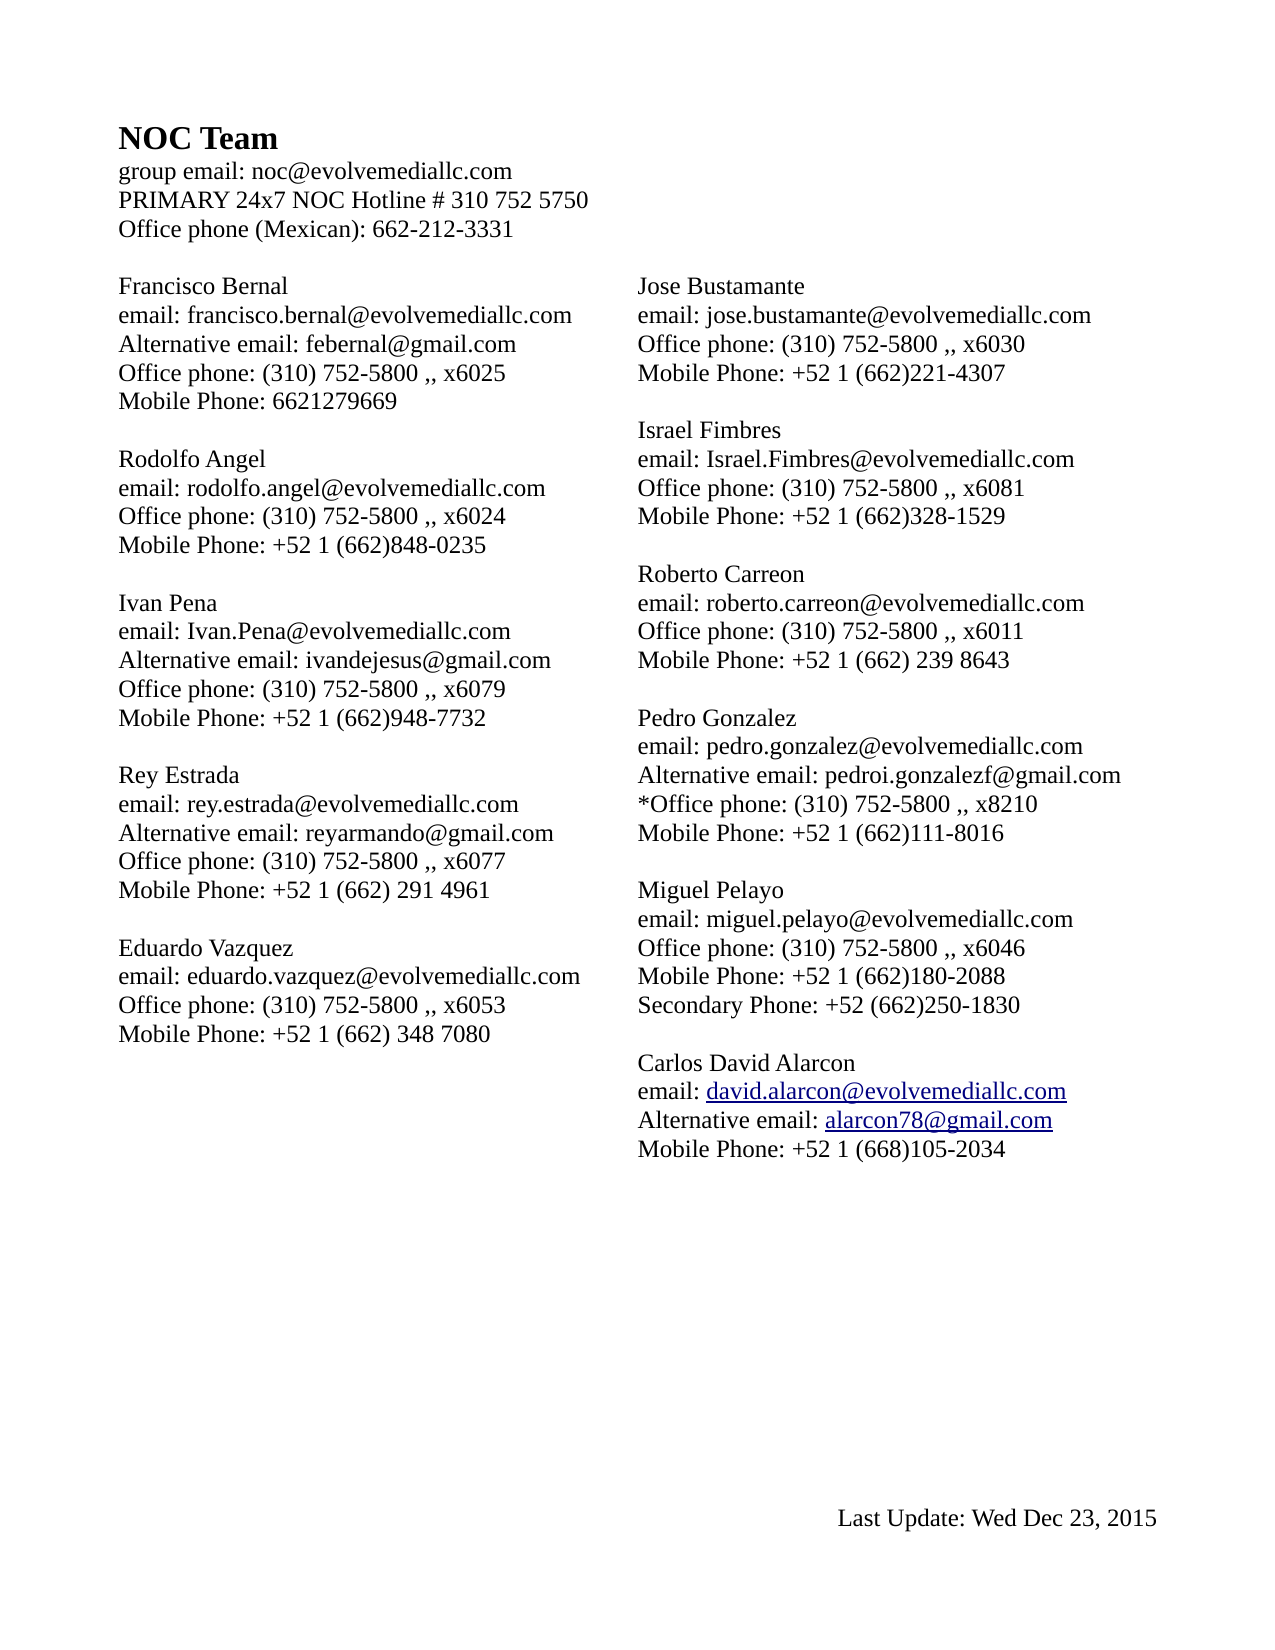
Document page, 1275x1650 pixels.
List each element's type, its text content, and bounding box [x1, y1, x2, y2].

text Mobile Phone: +52 1 (662) 348 7080 [118, 1019, 637, 1048]
text Office phone: (310) 752-5800 ,, x6081 [637, 473, 1157, 501]
text email: jose.bustamante@evolvemediallc.com [637, 300, 1157, 329]
text email: eduardo.vazquez@evolvemediallc.com [118, 961, 637, 990]
text Mobile Phone: +52 1 (662)328-1529 [637, 501, 1157, 530]
text email: roberto.carreon@evolvemediallc.com [637, 588, 1157, 616]
text Eduardo Vazquez [118, 933, 637, 961]
text Mobile Phone: +52 1 (662)221-4307 [637, 358, 1157, 386]
text PRIMARY 24x7 NOC Hotline # 310 752 5750 [118, 185, 1157, 214]
text NOC Team [118, 118, 1157, 156]
text Alternative email: alarcon78@gmail.com [637, 1105, 1157, 1134]
text Office phone: (310) 752-5800 ,, x6046 [637, 933, 1157, 961]
text Rodolfo Angel [118, 444, 637, 473]
text Alternative email: reyarmando@gmail.com [118, 818, 637, 846]
text Office phone: (310) 752-5800 ,, x6077 [118, 846, 637, 875]
text Mobile Phone: +52 1 (662)180-2088 [637, 961, 1157, 990]
text Mobile Phone: +52 1 (662)111-8016 [637, 818, 1157, 846]
text Carlos David Alarcon [637, 1048, 1157, 1076]
text Office phone: (310) 752-5800 ,, x6053 [118, 990, 637, 1019]
text Office phone (Mexican): 662-212-3331 [118, 214, 1157, 243]
text Alternative email: pedroi.gonzalezf@gmail.com [637, 760, 1157, 789]
text Roberto Carreon [637, 559, 1157, 588]
text email: david.alarcon@evolvemediallc.com [637, 1076, 1157, 1105]
text *Office phone: (310) 752-5800 ,, x8210 [637, 789, 1157, 818]
text Office phone: (310) 752-5800 ,, x6079 [118, 674, 637, 703]
text Miguel Pelayo [637, 875, 1157, 904]
text Mobile Phone: +52 1 (662)848-0235 [118, 530, 637, 559]
text email: Israel.Fimbres@evolvemediallc.com [637, 444, 1157, 473]
text Alternative email: febernal@gmail.com [118, 329, 637, 358]
text Office phone: (310) 752-5800 ,, x6030 [637, 329, 1157, 358]
text Mobile Phone: +52 1 (668)105-2034 [637, 1134, 1157, 1163]
text Mobile Phone: +52 1 (662) 239 8643 [637, 645, 1157, 674]
text Secondary Phone: +52 (662)250-1830 [637, 990, 1157, 1019]
text Office phone: (310) 752-5800 ,, x6025 [118, 358, 637, 386]
text Alternative email: ivandejesus@gmail.com [118, 645, 637, 674]
text Office phone: (310) 752-5800 ,, x6024 [118, 501, 637, 530]
text Mobile Phone: +52 1 (662) 291 4961 [118, 875, 637, 904]
text Mobile Phone: +52 1 (662)948-7732 [118, 703, 637, 731]
text email: francisco.bernal@evolvemediallc.com [118, 300, 637, 329]
text Jose Bustamante [637, 271, 1157, 300]
text Mobile Phone: 6621279669 [118, 386, 637, 415]
text email: rey.estrada@evolvemediallc.com [118, 789, 637, 818]
text Ivan Pena [118, 588, 637, 616]
text Pedro Gonzalez [637, 703, 1157, 731]
text email: Ivan.Pena@evolvemediallc.com [118, 616, 637, 645]
text email: pedro.gonzalez@evolvemediallc.com [637, 731, 1157, 760]
text group email: noc@evolvemediallc.com [118, 156, 1157, 185]
text Francisco Bernal [118, 271, 637, 300]
text Office phone: (310) 752-5800 ,, x6011 [637, 616, 1157, 645]
text Rey Estrada [118, 760, 637, 789]
text Israel Fimbres [637, 415, 1157, 444]
text email: miguel.pelayo@evolvemediallc.com [637, 904, 1157, 933]
text email: rodolfo.angel@evolvemediallc.com [118, 473, 637, 501]
